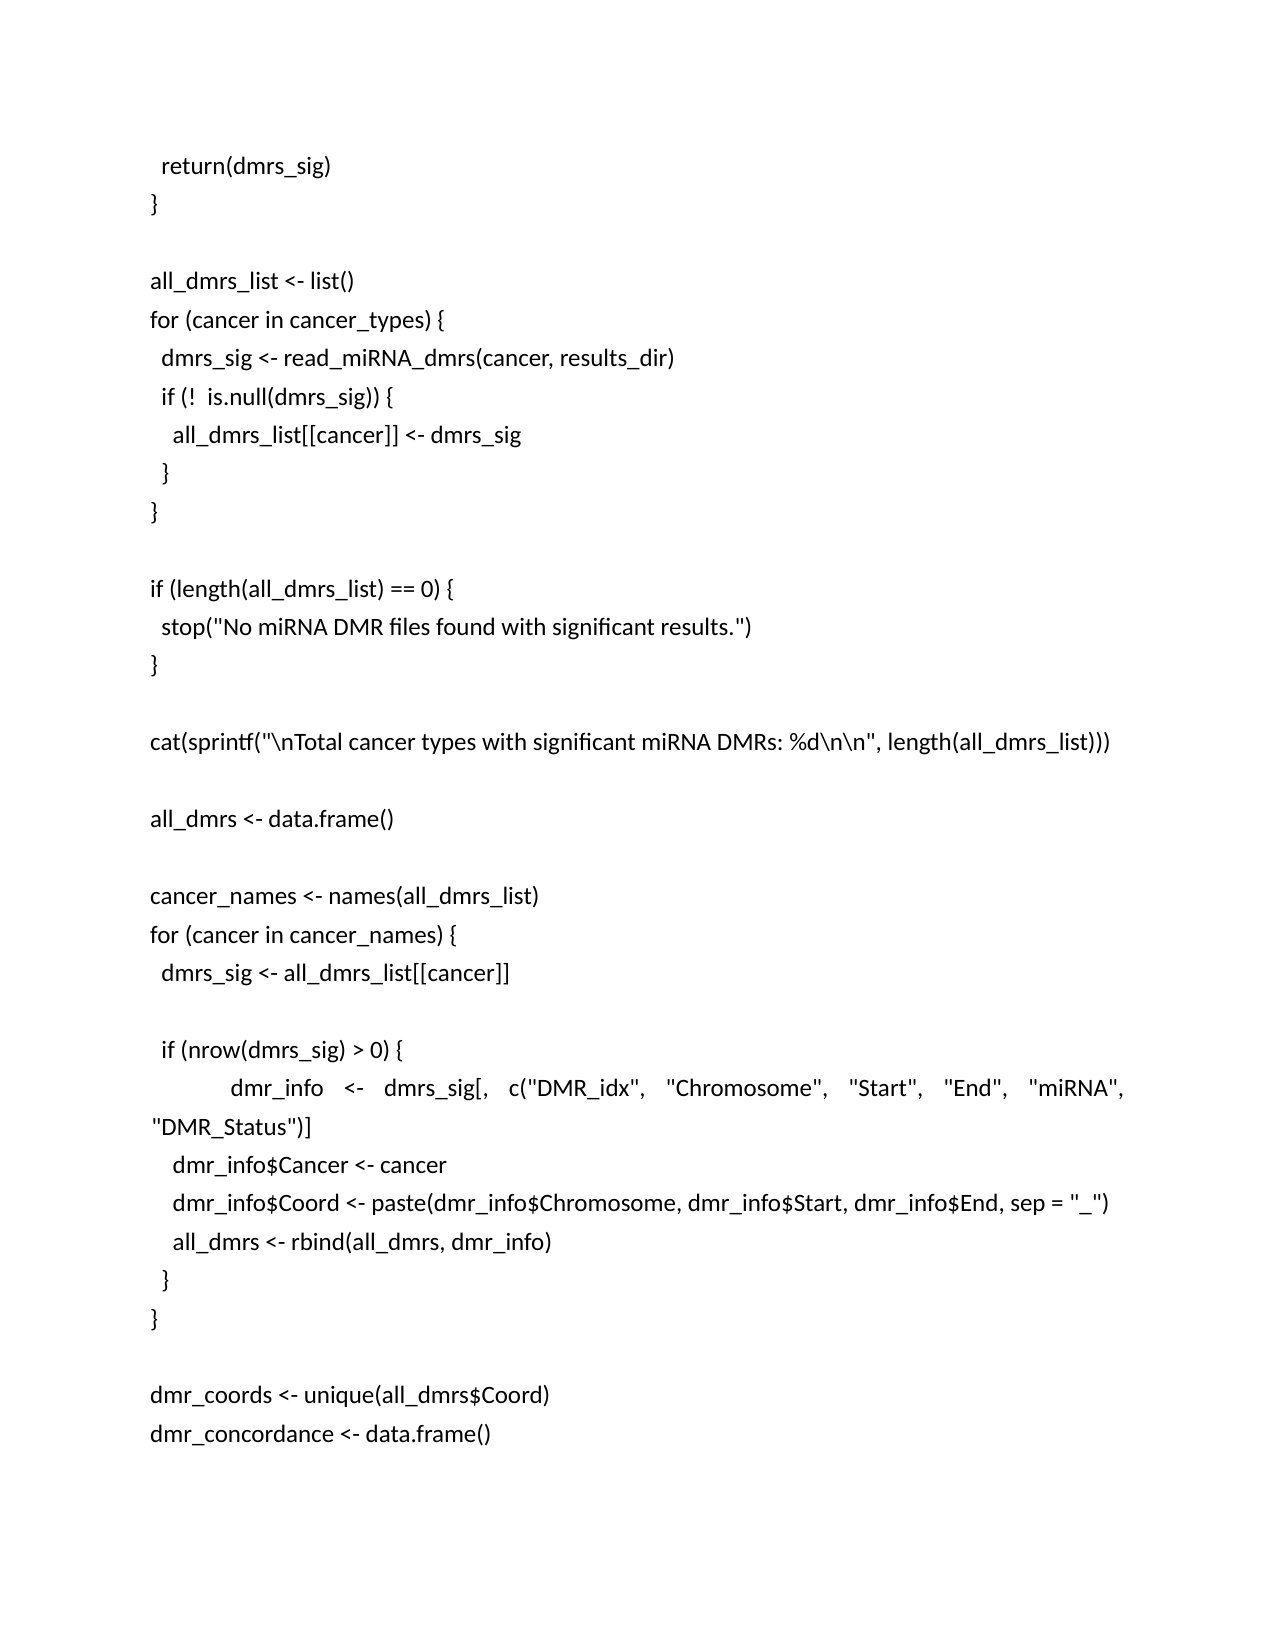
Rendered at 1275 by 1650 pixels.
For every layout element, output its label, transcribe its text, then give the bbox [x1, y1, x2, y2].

text if (nrow(dmrs_sig) > 0) { [150, 1034, 1125, 1064]
text if (length(all_dmrs_list) == 0) { [150, 573, 1125, 603]
text } [150, 1264, 1125, 1295]
text cat(sprintf("\nTotal cancer types with significant miRNA DMRs: %d\n\n", length(all_dmrs_list))) [150, 727, 1125, 757]
text dmr_concordance <- data.frame() [150, 1418, 1125, 1449]
text dmrs_sig <- all_dmrs_list[[cancer]] [150, 957, 1125, 988]
text } [150, 496, 1125, 526]
text dmr_info <- dmrs_sig[, c("DMR_idx", "Chromosome", "Start", "End", "miRNA", "DMR_Status")] [150, 1072, 1125, 1141]
text all_dmrs <- rbind(all_dmrs, dmr_info) [150, 1226, 1125, 1256]
text return(dmrs_sig) [150, 150, 1125, 181]
text if (! is.null(dmrs_sig)) { [150, 381, 1125, 411]
text } [150, 650, 1125, 680]
text all_dmrs_list <- list() [150, 265, 1125, 296]
text } [150, 1303, 1125, 1333]
text for (cancer in cancer_types) { [150, 304, 1125, 334]
text all_dmrs_list[[cancer]] <- dmrs_sig [150, 419, 1125, 449]
text } [150, 188, 1125, 219]
text dmr_info$Cancer <- cancer [150, 1149, 1125, 1179]
text cancer_names <- names(all_dmrs_list) [150, 880, 1125, 911]
text all_dmrs <- data.frame() [150, 803, 1125, 834]
text } [150, 457, 1125, 488]
text stop("No miRNA DMR files found with significant results.") [150, 611, 1125, 642]
text dmr_coords <- unique(all_dmrs$Coord) [150, 1380, 1125, 1410]
text dmr_info$Coord <- paste(dmr_info$Chromosome, dmr_info$Start, dmr_info$End, sep = "_") [150, 1187, 1125, 1218]
text for (cancer in cancer_names) { [150, 919, 1125, 949]
text dmrs_sig <- read_miRNA_dmrs(cancer, results_dir) [150, 342, 1125, 373]
